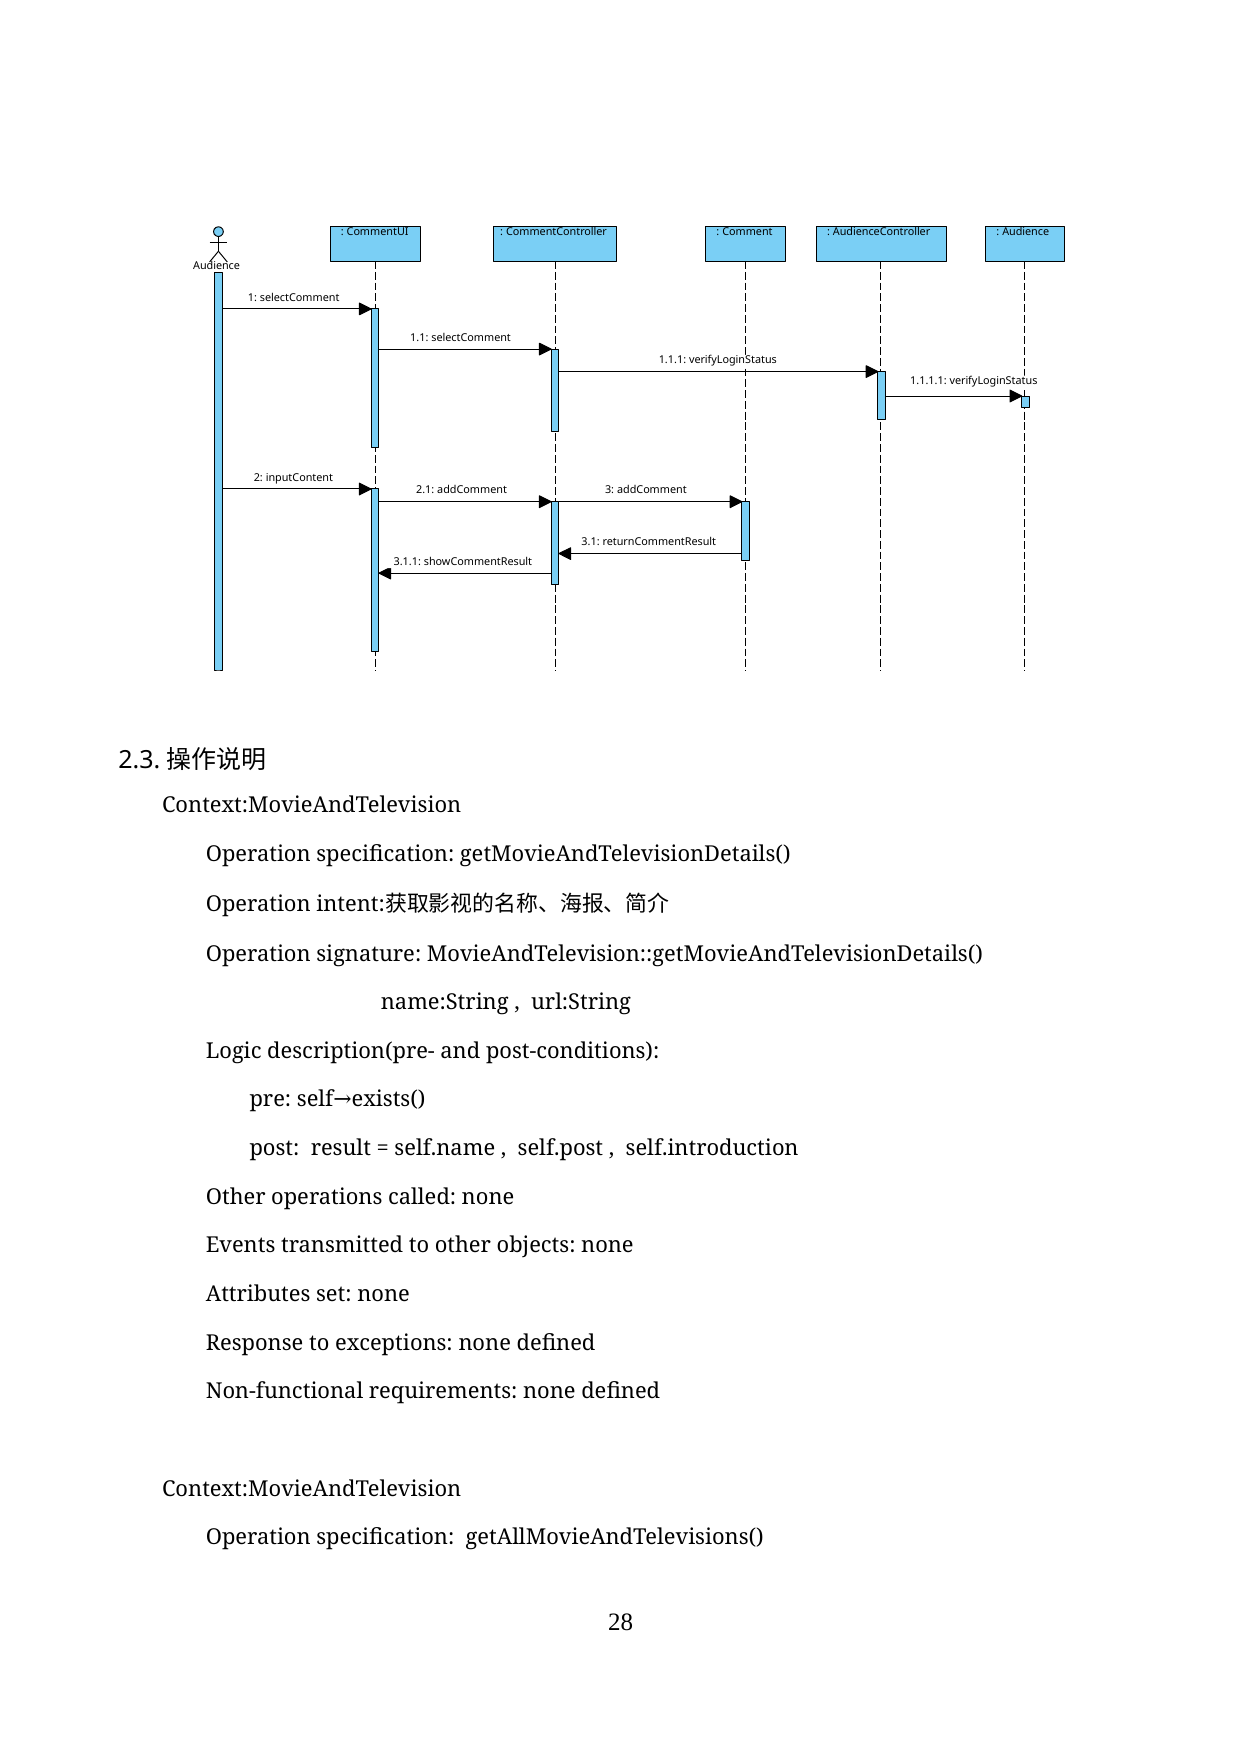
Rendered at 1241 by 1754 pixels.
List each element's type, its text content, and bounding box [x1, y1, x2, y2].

text post: result = self.name , self.post , self.introduction [118, 1132, 1123, 1162]
text Operation signature: MovieAndTelevision::getMovieAndTelevisionDetails() [118, 937, 1123, 967]
text Attributes set: none [118, 1278, 1123, 1308]
text name:String , url:String [118, 986, 1123, 1016]
text Operation specification: getMovieAndTelevisionDetails() [118, 838, 1123, 868]
text Non-functional requirements: none defined [118, 1375, 1123, 1405]
text Response to exceptions: none defined [118, 1327, 1123, 1356]
text Context:MovieAndTelevision [118, 789, 1123, 819]
text Context:MovieAndTelevision [118, 1473, 1123, 1502]
text pre: self→exists() [118, 1083, 1123, 1113]
text Logic description(pre- and post-conditions): [118, 1035, 1123, 1064]
subtitle 操作说明 [118, 739, 1123, 776]
text Operation intent:获取影视的名称、海报、简介 [118, 886, 1123, 918]
text Other operations called: none [118, 1181, 1123, 1211]
text Events transmitted to other objects: none [118, 1229, 1123, 1259]
text Operation specification: getAllMovieAndTelevisions() [118, 1521, 1123, 1551]
